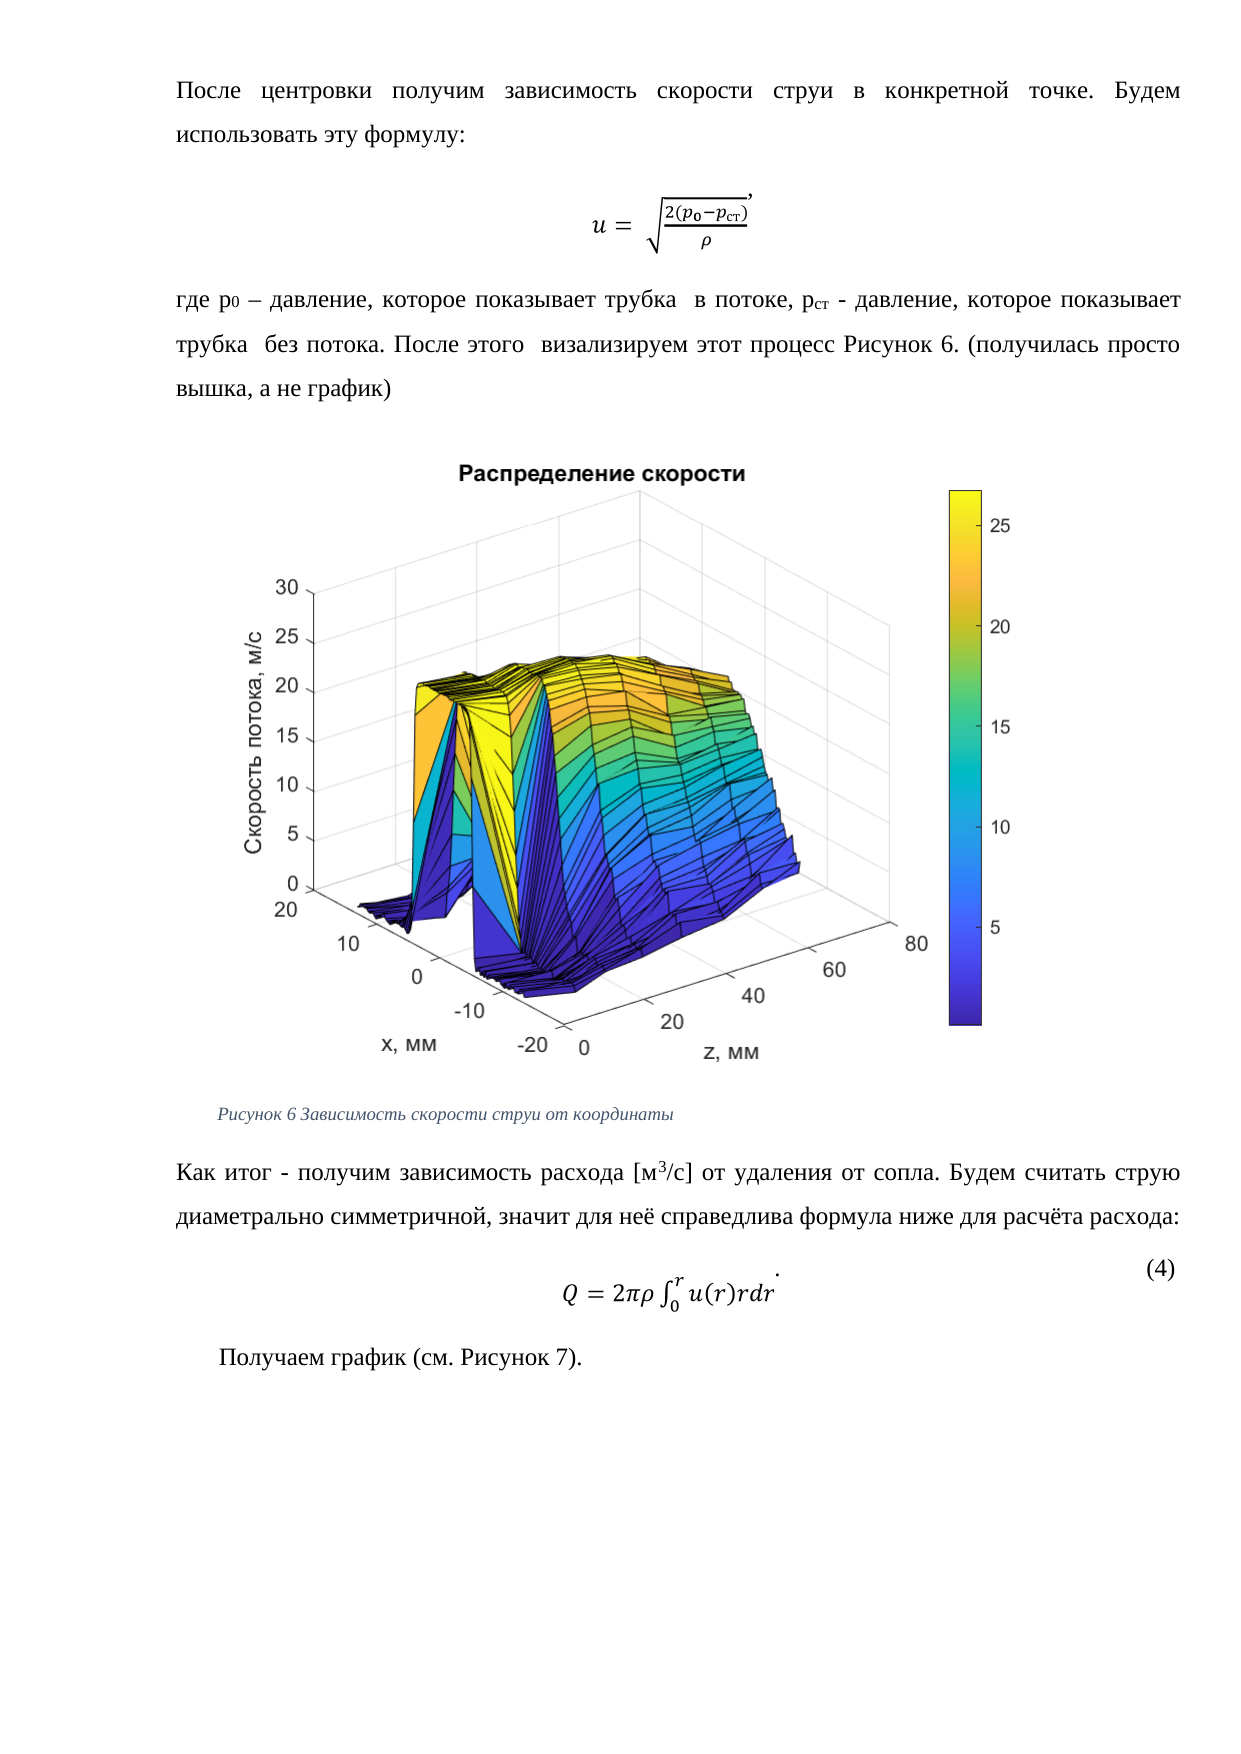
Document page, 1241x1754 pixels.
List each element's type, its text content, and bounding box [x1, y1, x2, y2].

picture [218, 441, 1094, 1098]
picture [591, 196, 748, 254]
text Как итог - получим зависимость расхода [м3/с] от удаления от сопла. Будем считать струю диаметрально симметричной, значит для неё справедлива формула ниже для расчёта расхода: [176, 1157, 1181, 1230]
text , [177, 173, 1181, 254]
text Получаем график (см. Рисунок 7). [218, 1342, 1181, 1370]
text Рисунок 6 Зависимость скорости струи от координаты [217, 1103, 1181, 1125]
text где p0 – давление, которое показывает трубка в потоке, pст - давление, которое показывает трубка без потока. После этого визализируем этот процесс Рисунок 6. (получилась просто вышка, а не график) [176, 284, 1181, 402]
text После центровки получим зависимость скорости струи в конкретной точке. Будем использовать эту формулу: [176, 75, 1181, 148]
picture [562, 1276, 775, 1312]
text . (4) [177, 1253, 1181, 1312]
